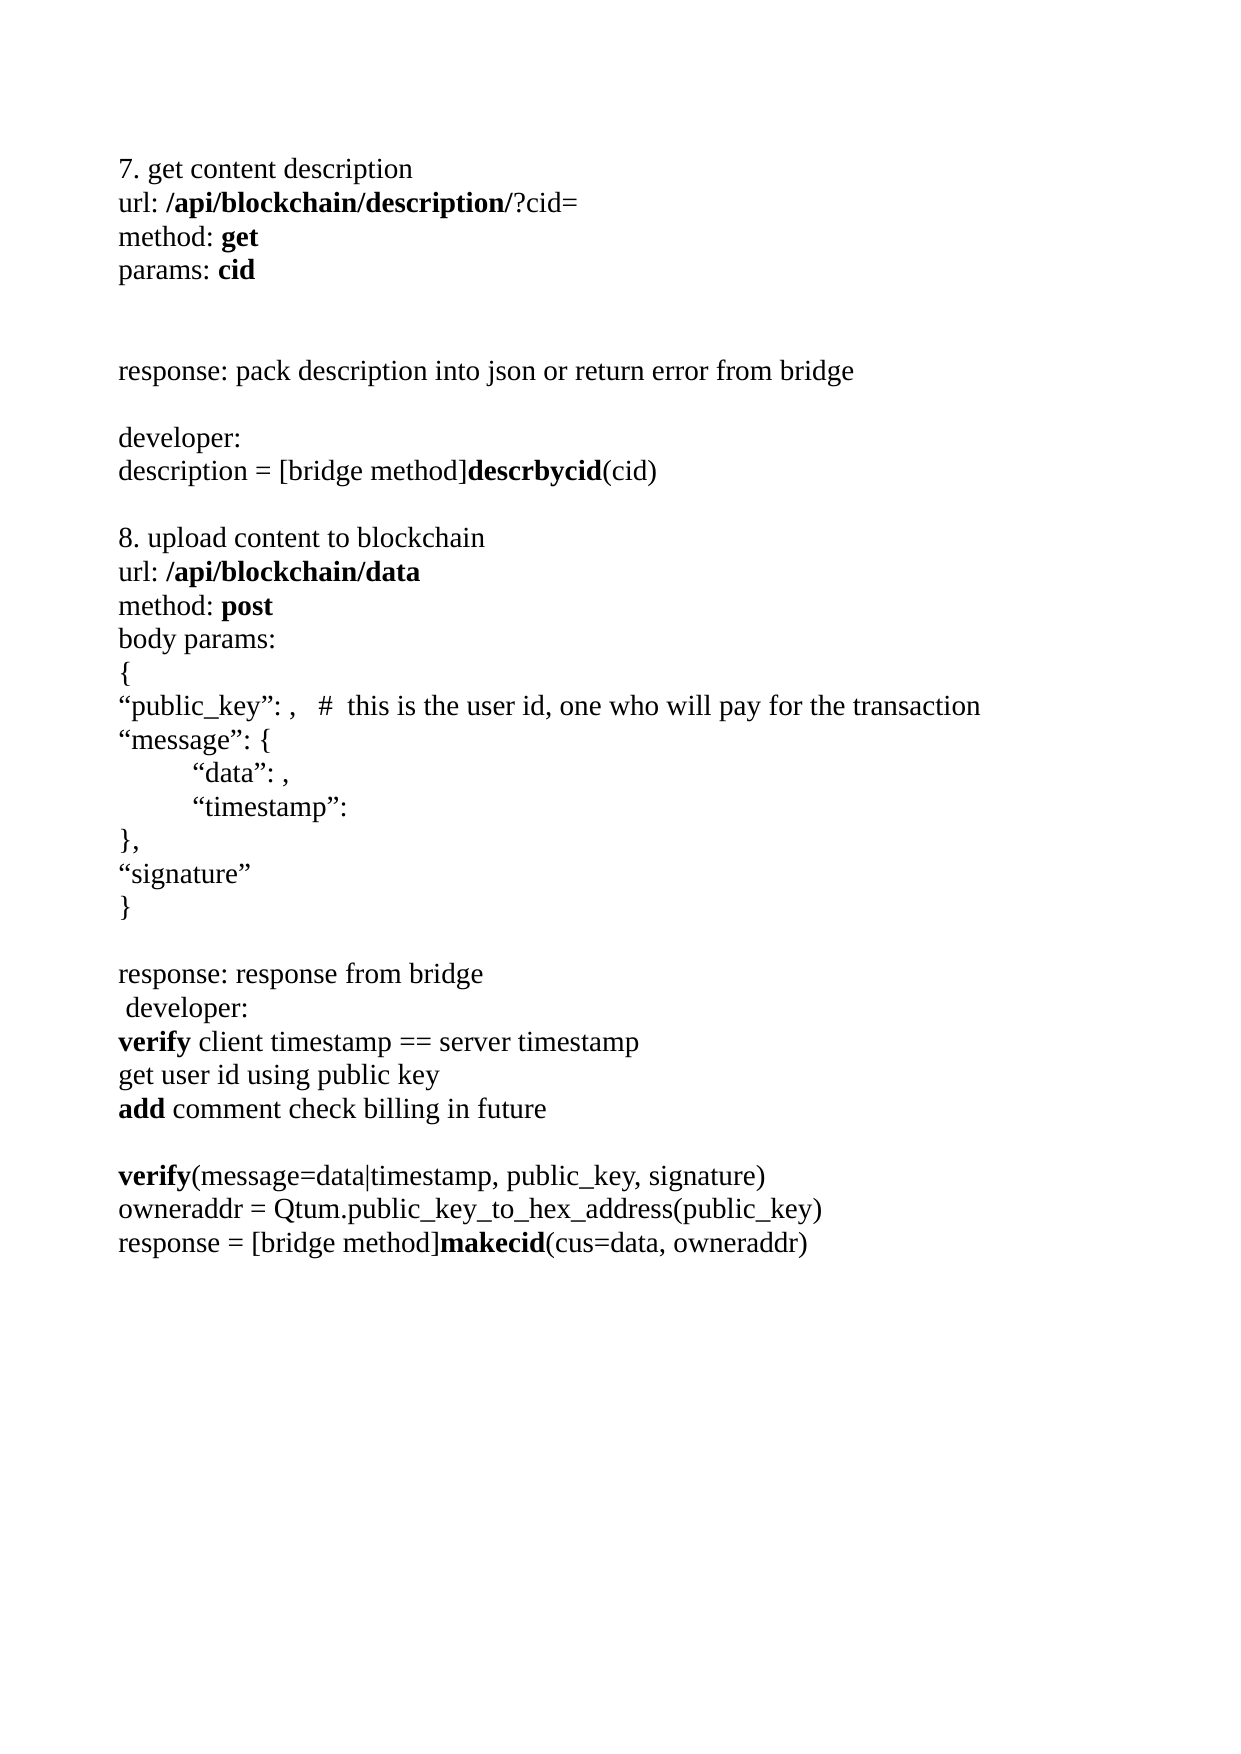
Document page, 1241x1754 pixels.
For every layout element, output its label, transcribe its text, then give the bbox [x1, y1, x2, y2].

text “message”: { [118, 722, 1122, 755]
text “signature” [118, 856, 1122, 889]
text }, [118, 822, 1122, 856]
text url: /api/blockchain/data [118, 554, 1122, 588]
text “public_key”: , # this is the user id, one who will pay for the transaction [118, 688, 1122, 722]
text url: /api/blockchain/description/?cid= [118, 185, 1122, 219]
text { [118, 655, 1122, 688]
text method: get [118, 219, 1122, 252]
text get user id using public key [118, 1057, 1122, 1091]
text method: post [118, 588, 1122, 621]
text } [118, 889, 1122, 923]
text developer: [118, 990, 1122, 1024]
text 8. upload content to blockchain [118, 521, 1122, 554]
text verify client timestamp == server timestamp [118, 1024, 1122, 1057]
text response: pack description into json or return error from bridge [118, 353, 1122, 386]
text “timestamp”: [118, 789, 1122, 822]
text body params: [118, 621, 1122, 655]
text description = [bridge method]descrbycid(cid) [118, 453, 1122, 487]
text owneraddr = Qtum.public_key_to_hex_address(public_key) [118, 1191, 1122, 1225]
text developer: [118, 420, 1122, 453]
text response: response from bridge [118, 957, 1122, 990]
text “data”: , [118, 755, 1122, 789]
text add comment check billing in future [118, 1091, 1122, 1124]
text params: cid [118, 252, 1122, 286]
text verify(message=data|timestamp, public_key, signature) [118, 1158, 1122, 1191]
text 7. get content description [118, 152, 1122, 185]
text response = [bridge method]makecid(cus=data, owneraddr) [118, 1225, 1122, 1258]
